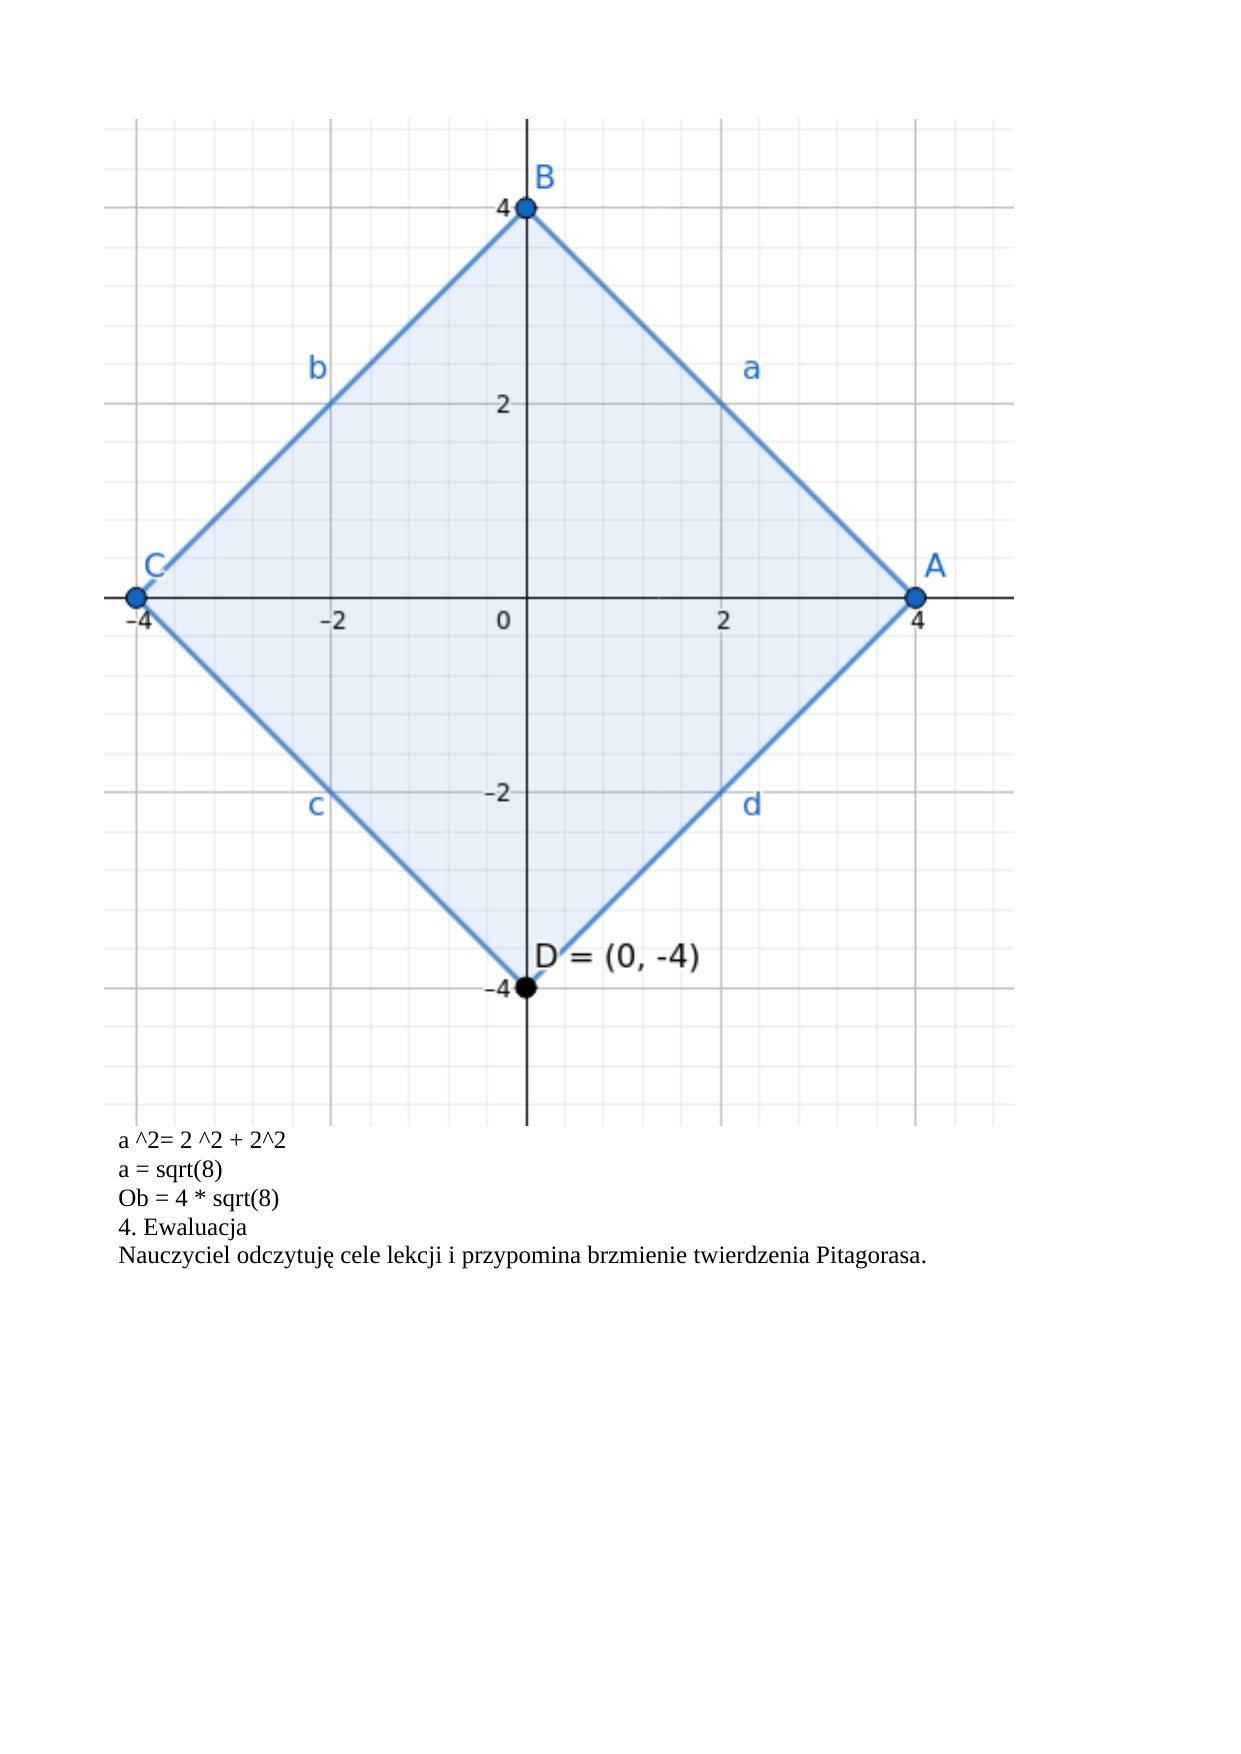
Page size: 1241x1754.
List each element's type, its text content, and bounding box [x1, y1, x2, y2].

text a = sqrt(8) [118, 1154, 1122, 1183]
text a ^2= 2 ^2 + 2^2 [118, 118, 1122, 1154]
text 4. Ewaluacja [118, 1212, 1122, 1240]
text Ob = 4 * sqrt(8) [118, 1183, 1122, 1212]
picture [104, 119, 1014, 1126]
text Nauczyciel odczytuję cele lekcji i przypomina brzmienie twierdzenia Pitagorasa. [118, 1240, 1122, 1269]
